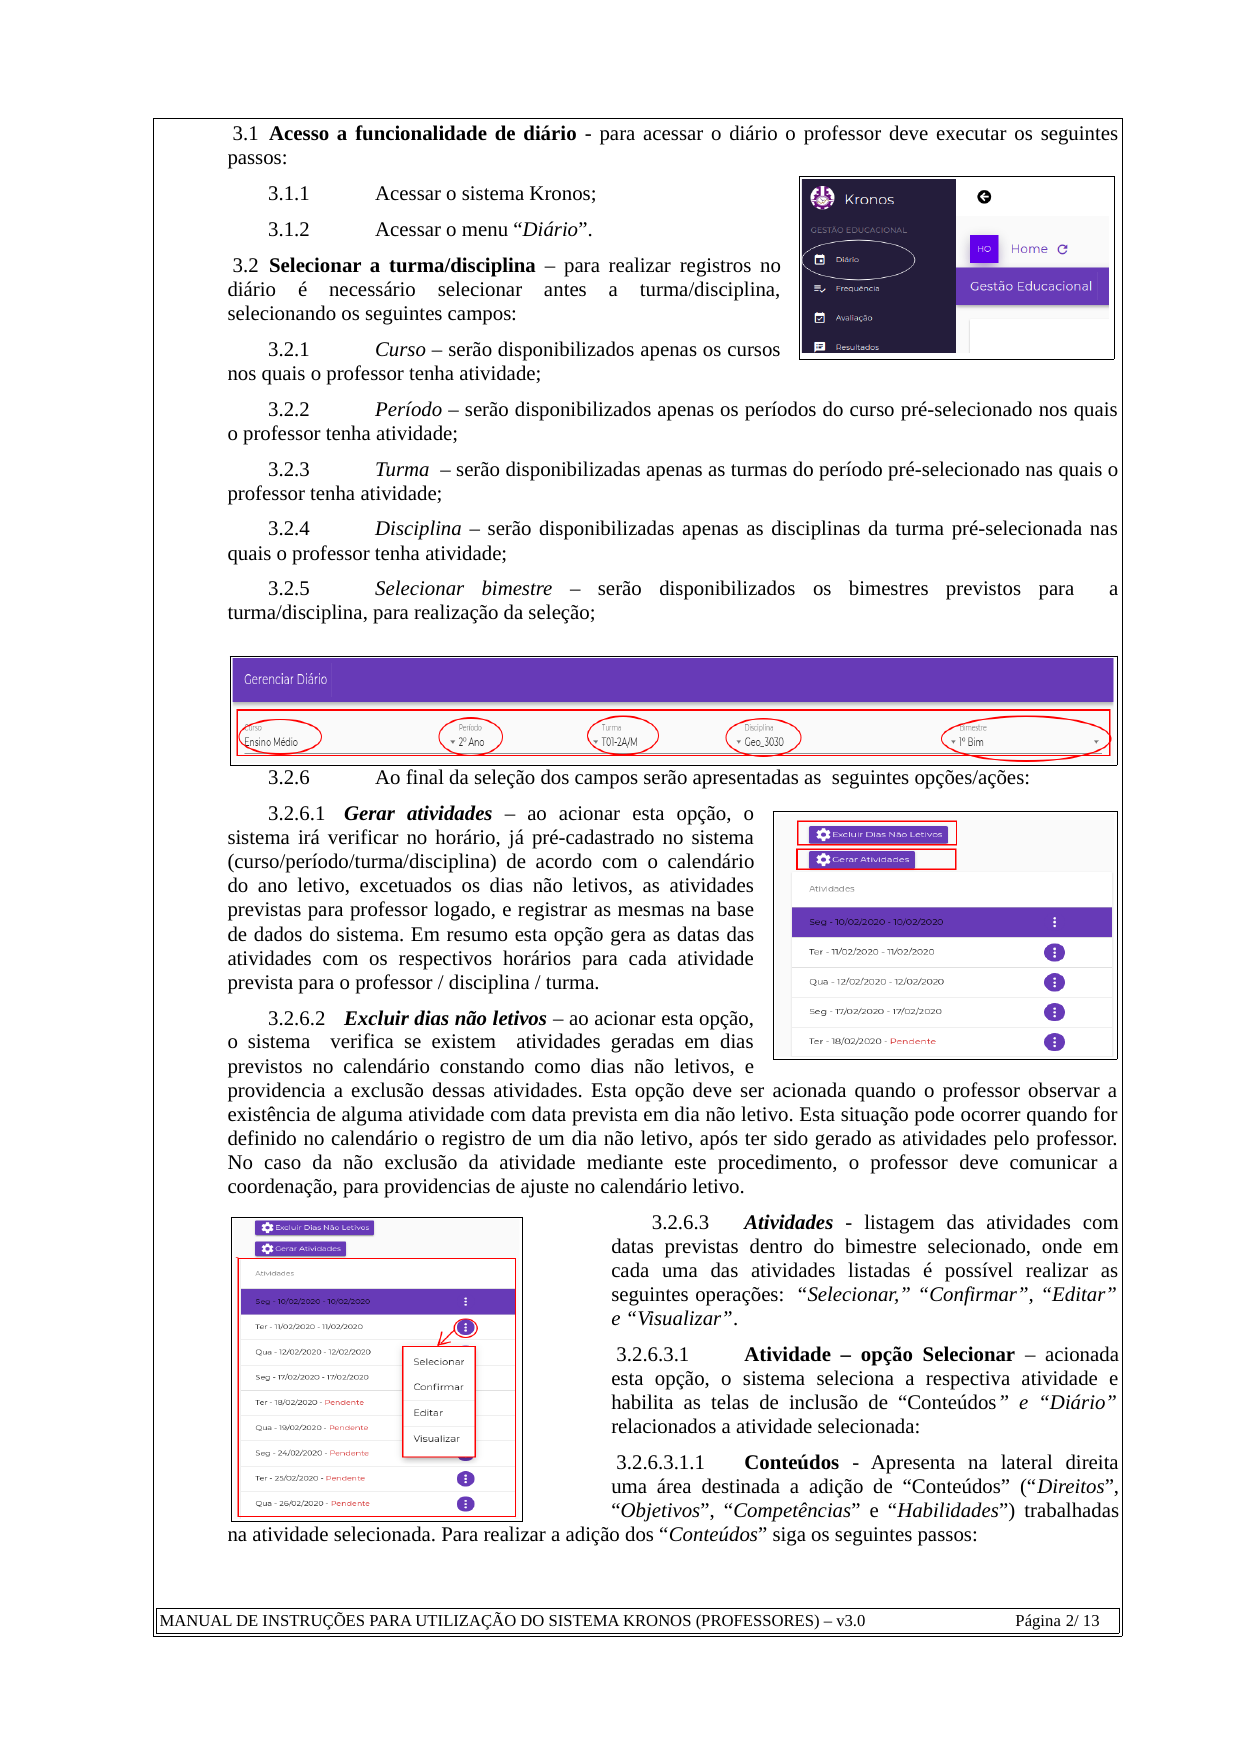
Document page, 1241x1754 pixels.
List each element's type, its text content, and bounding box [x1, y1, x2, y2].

list Excluir dias não letivos – ao acionar esta opção, o sistema verifica se existem atividades geradas em dias previstos no calendário constando como dias não letivos, e providencia a exclusão dessas atividades. Esta opção deve ser acionada quando o professor observar a existência de alguma atividade com data prevista em dia não letivo. Esta situação pode ocorrer quando for definido no calendário o registro de um dia não letivo, após ter sido gerado as atividades pelo professor. No caso da não exclusão da atividade mediante este procedimento, o professor deve comunicar a coordenação, para providencias de ajuste no calendário letivo. [227, 1005, 1119, 1198]
list Atividades - listagem das atividades com datas previstas dentro do bimestre selecionado, onde em cada uma das atividades listadas é possível realizar as seguintes operações: “Selecionar,” “Confirmar”, “Editar” e “Visualizar”. [227, 1210, 1119, 1330]
list Ao final da seleção dos campos serão apresentadas as seguintes opções/ações: [227, 636, 1119, 789]
picture [232, 658, 1115, 763]
picture [801, 179, 1111, 356]
list Atividade – opção Selecionar – acionada esta opção, o sistema seleciona a respectiva atividade e habilita as telas de inclusão de “Conteúdos” e “Diário” relacionados a atividade selecionada: [523, 1342, 1119, 1438]
list Turma – serão disponibilizadas apenas as turmas do período pré-selecionado nas quais o professor tenha atividade; [227, 456, 1119, 504]
list Disciplina – serão disponibilizadas apenas as disciplinas da turma pré-selecionada nas quais o professor tenha atividade; [227, 516, 1119, 564]
picture [775, 814, 1115, 1057]
list Selecionar a turma/disciplina – para realizar registros no diário é necessário selecionar antes a turma/disciplina, selecionando os seguintes campos: [227, 253, 799, 325]
list Conteúdos - Apresenta na lateral direita uma área destinada a adição de “Conteúdos” (“Direitos”, “Objetivos”, “Competências” e “Habilidades”) trabalhadas na atividade selecionada. Para realizar a adição dos “Conteúdos” siga os seguintes passos: [227, 1450, 1119, 1546]
picture [233, 1219, 520, 1519]
list [800, 177, 1114, 359]
list Acessar o sistema Kronos; [227, 181, 799, 205]
list Gerar atividades – ao acionar esta opção, o sistema irá verificar no horário, já pré-cadastrado no sistema (curso/período/turma/disciplina) de acordo com o calendário do ano letivo, excetuados os dias não letivos, as atividades previstas para professor logado, e registrar as mesmas na base de dados do sistema. Em resumo esta opção gera as datas das atividades com os respectivos horários para cada atividade prevista para o professor / disciplina / turma. [227, 801, 1119, 1059]
list Período – serão disponibilizados apenas os períodos do curso pré-selecionado nos quais o professor tenha atividade; [227, 397, 1119, 445]
list Acessar o menu “Diário”. [227, 217, 799, 241]
list Acesso a funcionalidade de diário - para acessar o diário o professor deve executar os seguintes passos: [227, 121, 1119, 169]
list Selecionar bimestre – serão disponibilizados os bimestres previstos para a turma/disciplina, para realização da seleção; [227, 576, 1119, 624]
list Curso – serão disponibilizados apenas os cursos nos quais o professor tenha atividade; [227, 337, 1119, 385]
